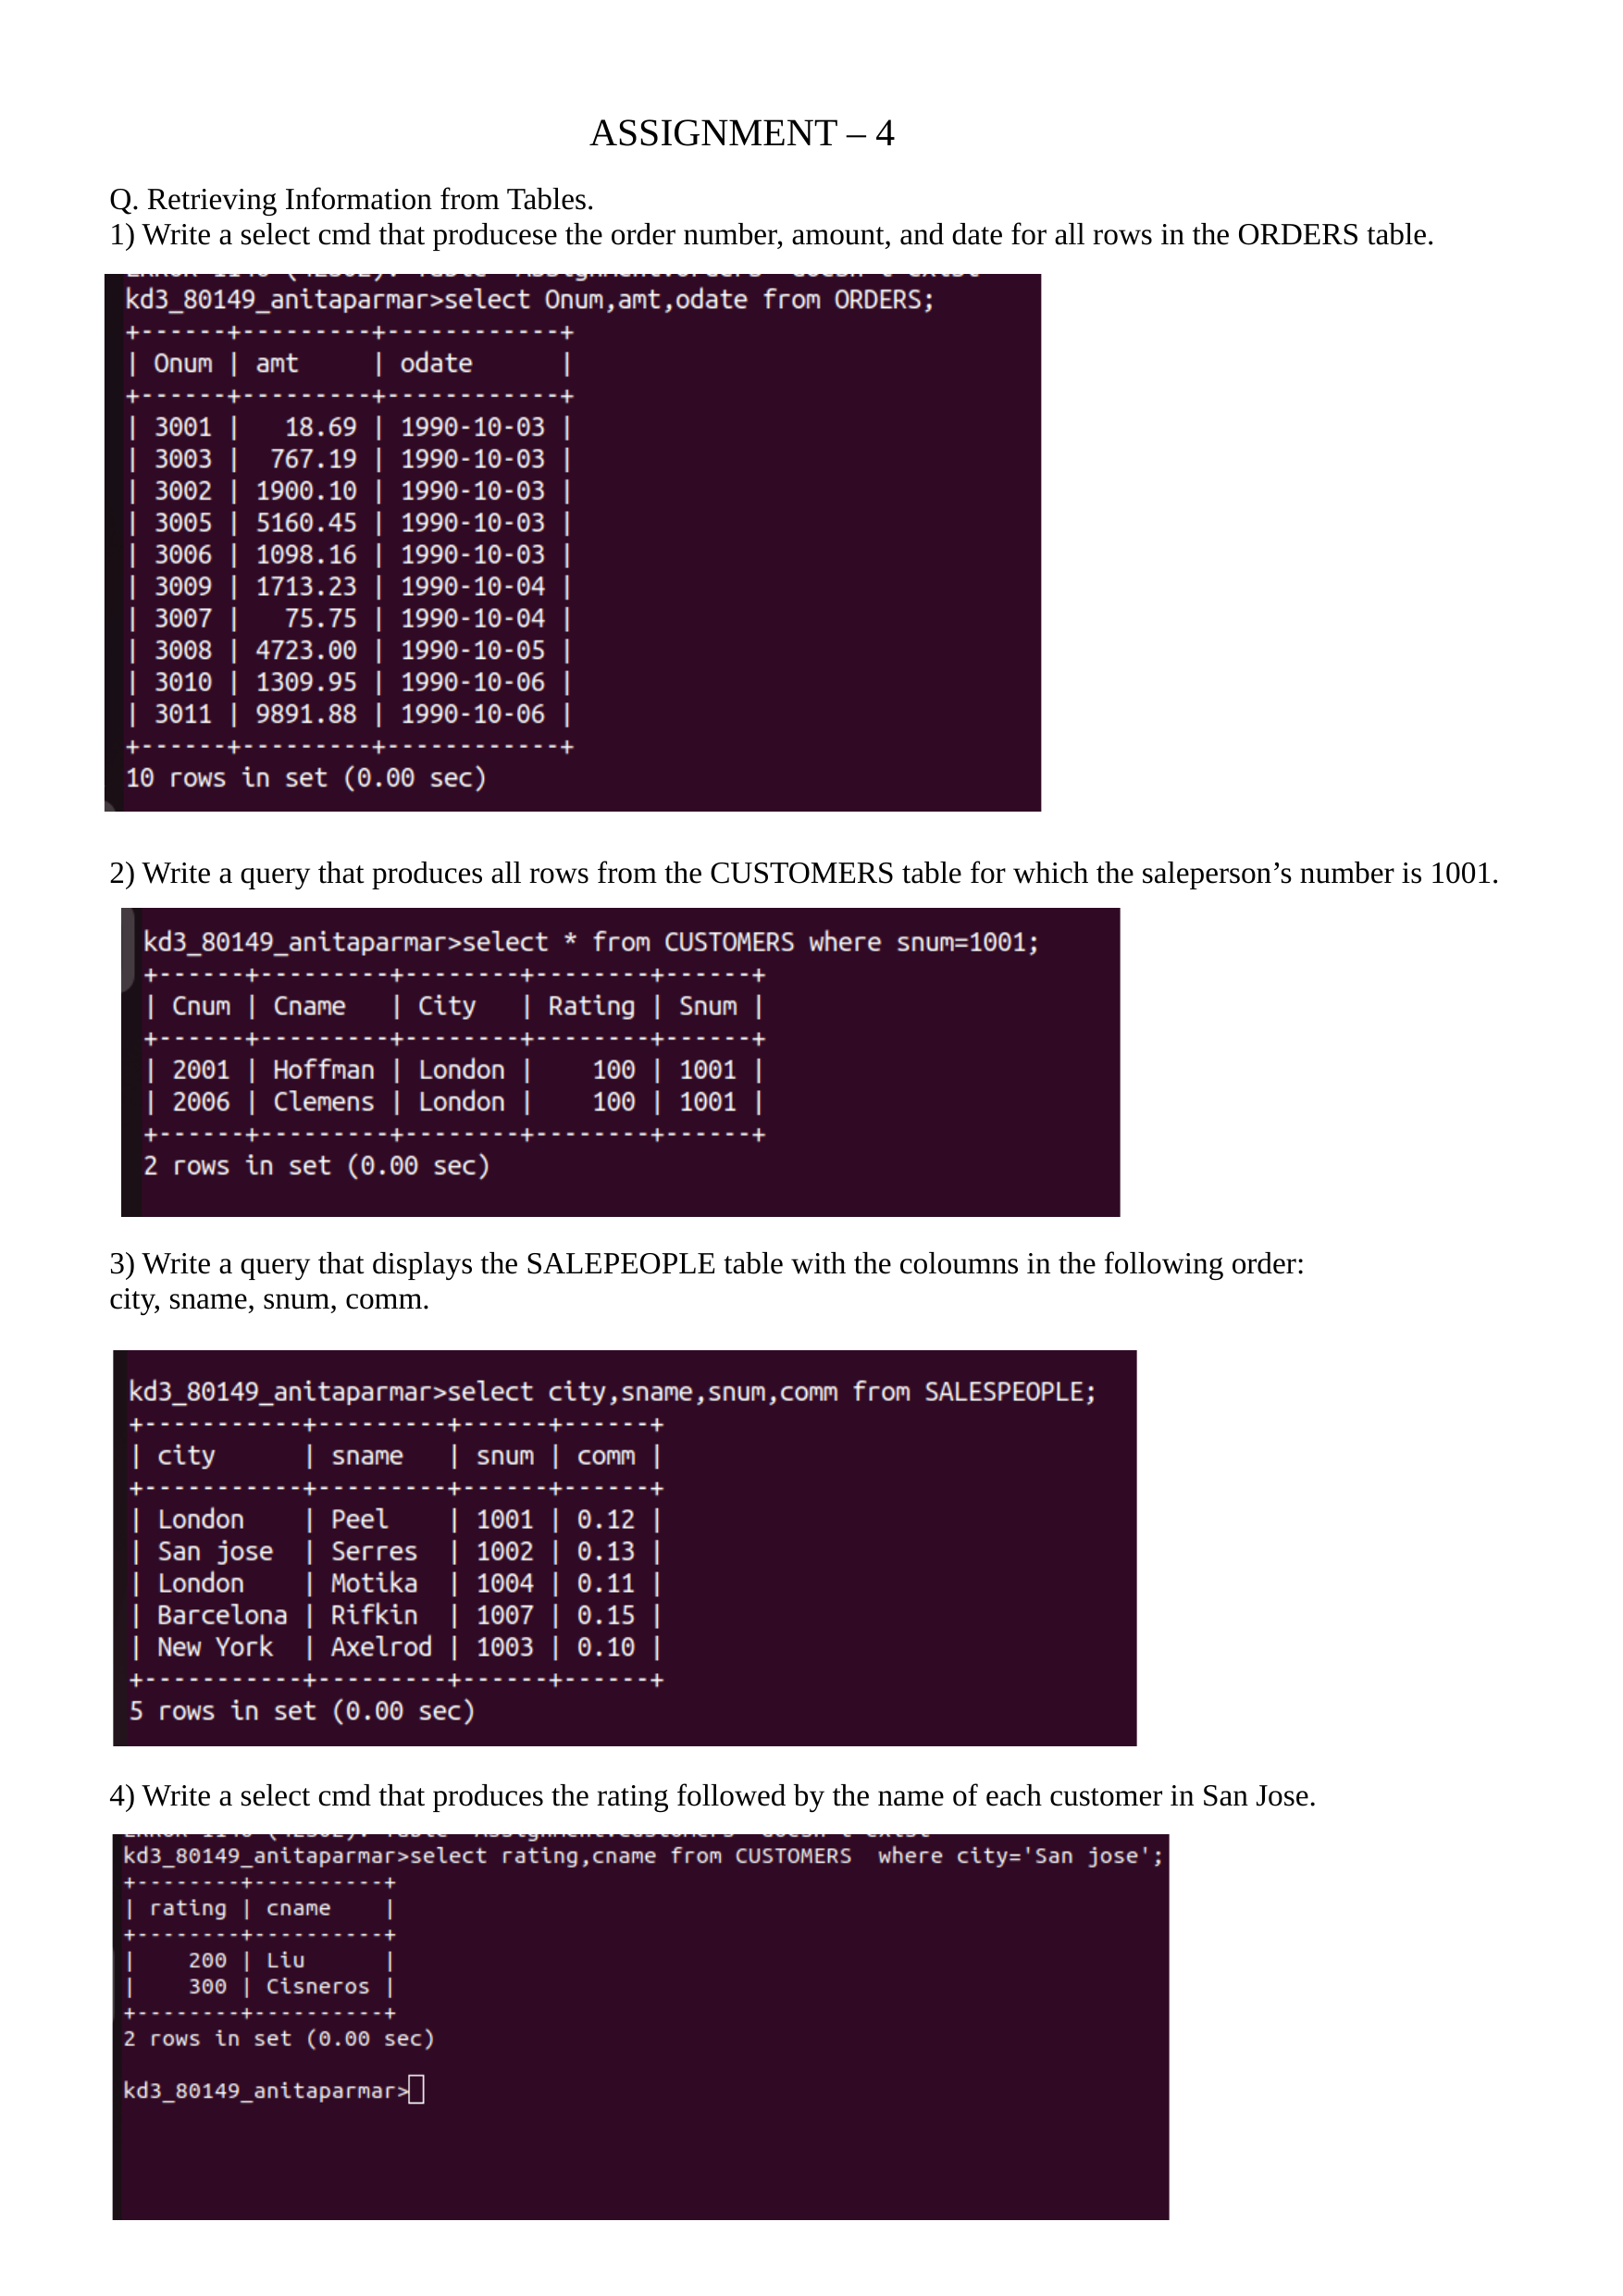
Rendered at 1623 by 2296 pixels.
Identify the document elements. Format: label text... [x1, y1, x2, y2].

text Q. Retrieving Information from Tables. [109, 180, 1514, 216]
text ASSIGNMENT – 4 [109, 109, 1514, 154]
text city, sname, snum, comm. [109, 1280, 1514, 1315]
picture [113, 1350, 1137, 1746]
picture [121, 908, 1121, 1217]
picture [104, 274, 1042, 812]
picture [112, 1834, 1170, 2220]
text 3) Write a query that displays the SALEPEOPLE table with the coloumns in the following order: [109, 1245, 1514, 1280]
text 2) Write a query that produces all rows from the CUSTOMERS table for which the saleperson’s number is 1001. [109, 854, 1514, 889]
text 4) Write a select cmd that produces the rating followed by the name of each customer in San Jose. [109, 1777, 1514, 1812]
text 1) Write a select cmd that producese the order number, amount, and date for all rows in the ORDERS table. [109, 216, 1514, 251]
